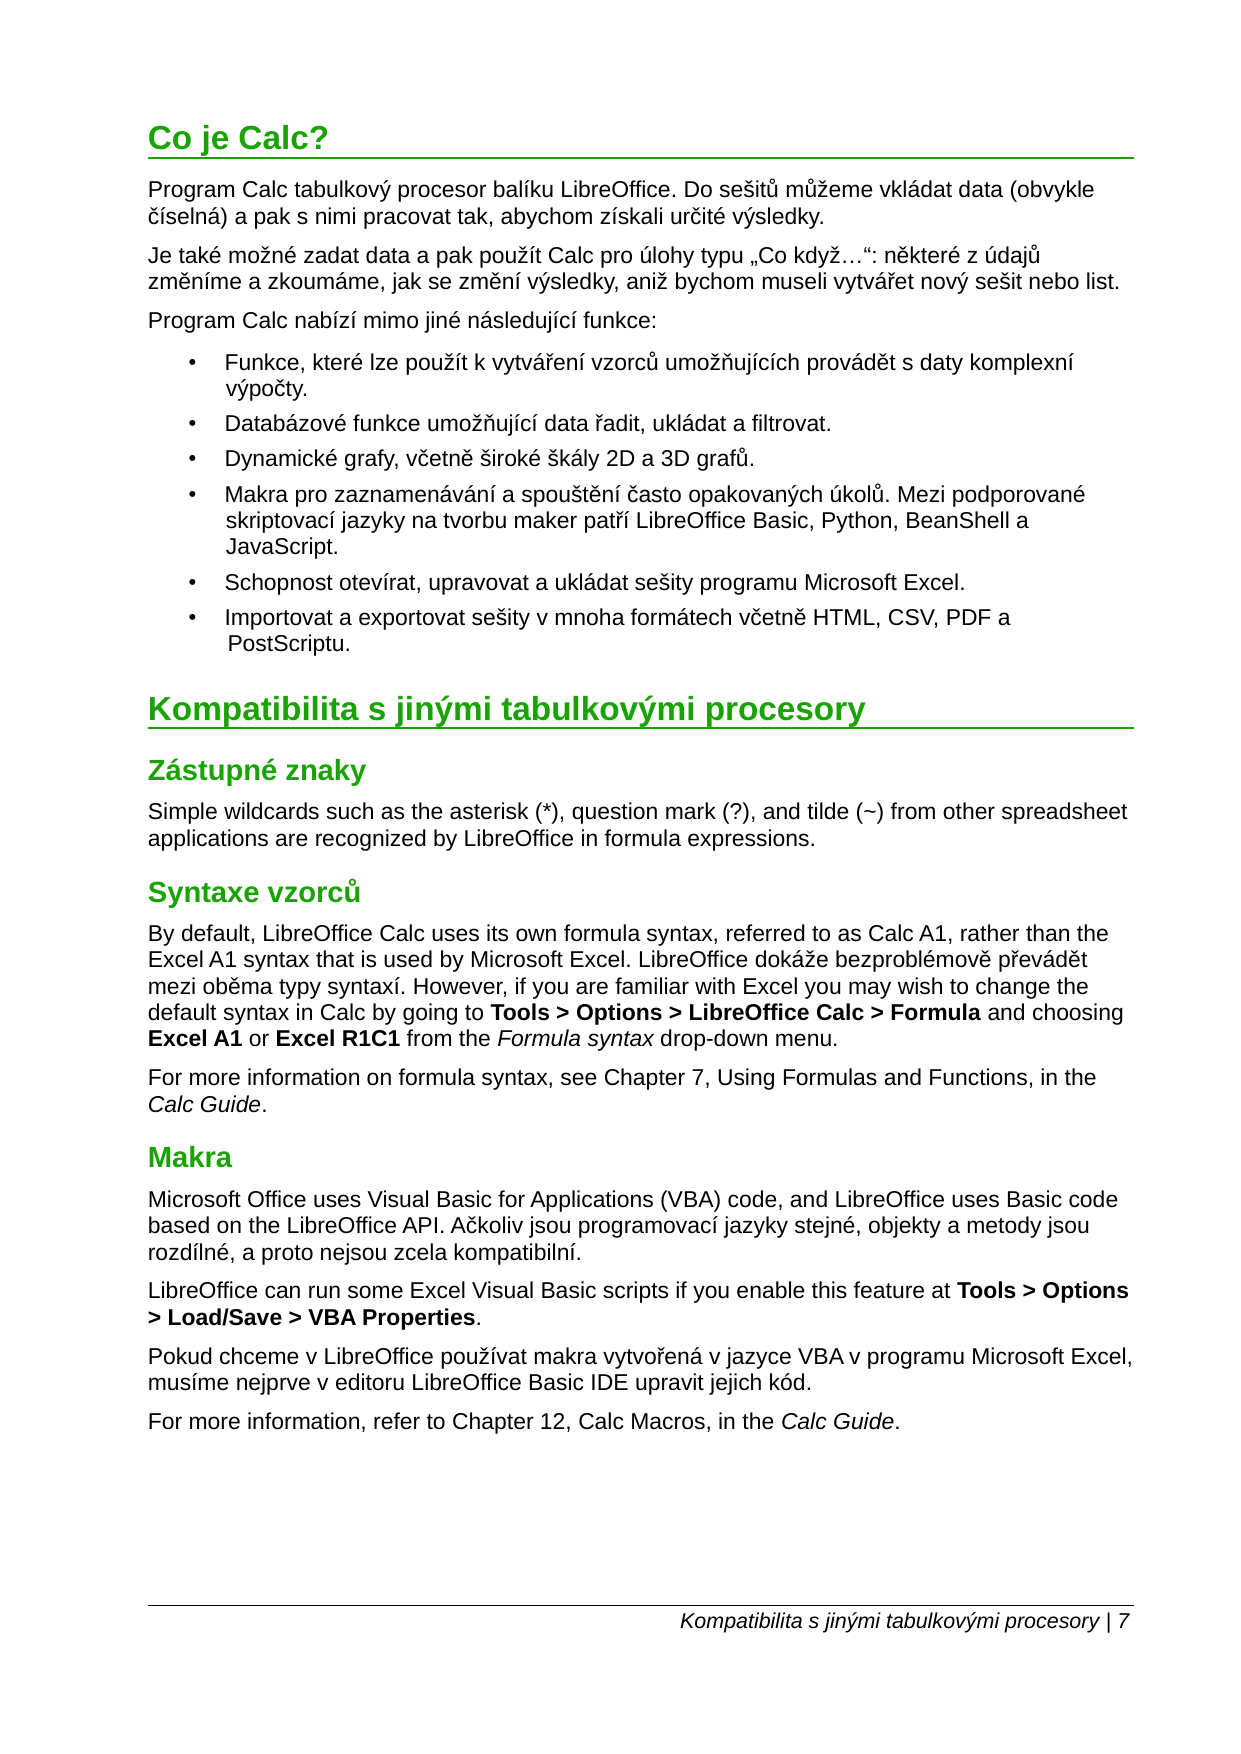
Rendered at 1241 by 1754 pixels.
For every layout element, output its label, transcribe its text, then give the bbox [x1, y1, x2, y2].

subtitle Kompatibilita s jinými tabulkovými procesory [148, 689, 1134, 727]
text Microsoft Office uses Visual Basic for Applications (VBA) code, and LibreOffice uses Basic code based on the LibreOffice API. Ačkoliv jsou programovací jazyky stejné, objekty a metody jsou rozdílné, a proto nejsou zcela kompatibilní. [148, 1186, 1134, 1265]
text By default, LibreOffice Calc uses its own formula syntax, referred to as Calc A1, rather than the Excel A1 syntax that is used by Microsoft Excel. LibreOffice dokáže bezproblémově převádět mezi oběma typy syntaxí. However, if you are familiar with Excel you may wish to change the default syntax in Calc by going to Tools > Options > LibreOffice Calc > Formula and choosing Excel A1 or Excel R1C1 from the Formula syntax drop-down menu. [148, 920, 1134, 1052]
text LibreOffice can run some Excel Visual Basic scripts if you enable this feature at Tools > Options > Load/Save > VBA Properties. [148, 1277, 1134, 1330]
text Program Calc tabulkový procesor balíku LibreOffice. Do sešitů můžeme vkládat data (obvykle číselná) a pak s nimi pracovat tak, abychom získali určité výsledky. [148, 176, 1134, 229]
list Schopnost otevírat, upravovat a ukládat sešity programu Microsoft Excel. [185, 566, 1134, 595]
text For more information, refer to Chapter 12, Calc Macros, in the Calc Guide. [148, 1408, 1134, 1434]
list Program Calc nabízí mimo jiné následující funkce: [148, 307, 1134, 333]
text Je také možné zadat data a pak použít Calc pro úlohy typu „Co když…“: některé z údajů změníme a zkoumáme, jak se změní výsledky, aniž bychom museli vytvářet nový sešit nebo list. [148, 242, 1134, 294]
subtitle Makra [148, 1141, 1134, 1174]
list Importovat a exportovat sešity v mnoha formátech včetně HTML, CSV, PDF a PostScriptu. [185, 601, 1134, 659]
text For more information on formula syntax, see Chapter 7, Using Formulas and Functions, in the Calc Guide. [148, 1064, 1134, 1117]
text Pokud chceme v LibreOffice používat makra vytvořená v jazyce VBA v programu Microsoft Excel, musíme nejprve v editoru LibreOffice Basic IDE upravit jejich kód. [148, 1343, 1134, 1395]
list Databázové funkce umožňující data řadit, ukládat a filtrovat. [185, 407, 1134, 436]
list Dynamické grafy, včetně široké škály 2D a 3D grafů. [185, 442, 1134, 472]
list Funkce, které lze použít k vytváření vzorců umožňujících provádět s daty komplexní výpočty. [185, 346, 1134, 401]
subtitle Syntaxe vzorců [148, 874, 1134, 908]
subtitle Zástupné znaky [148, 753, 1134, 786]
text Simple wildcards such as the asterisk (*), question mark (?), and tilde (~) from other spreadsheet applications are recognized by LibreOffice in formula expressions. [148, 798, 1134, 851]
list Makra pro zaznamenávání a spouštění často opakovaných úkolů. Mezi podporované skriptovací jazyky na tvorbu maker patří LibreOffice Basic, Python, BeanShell a JavaScript. [185, 478, 1134, 559]
subtitle Co je Calc? [148, 118, 1134, 157]
